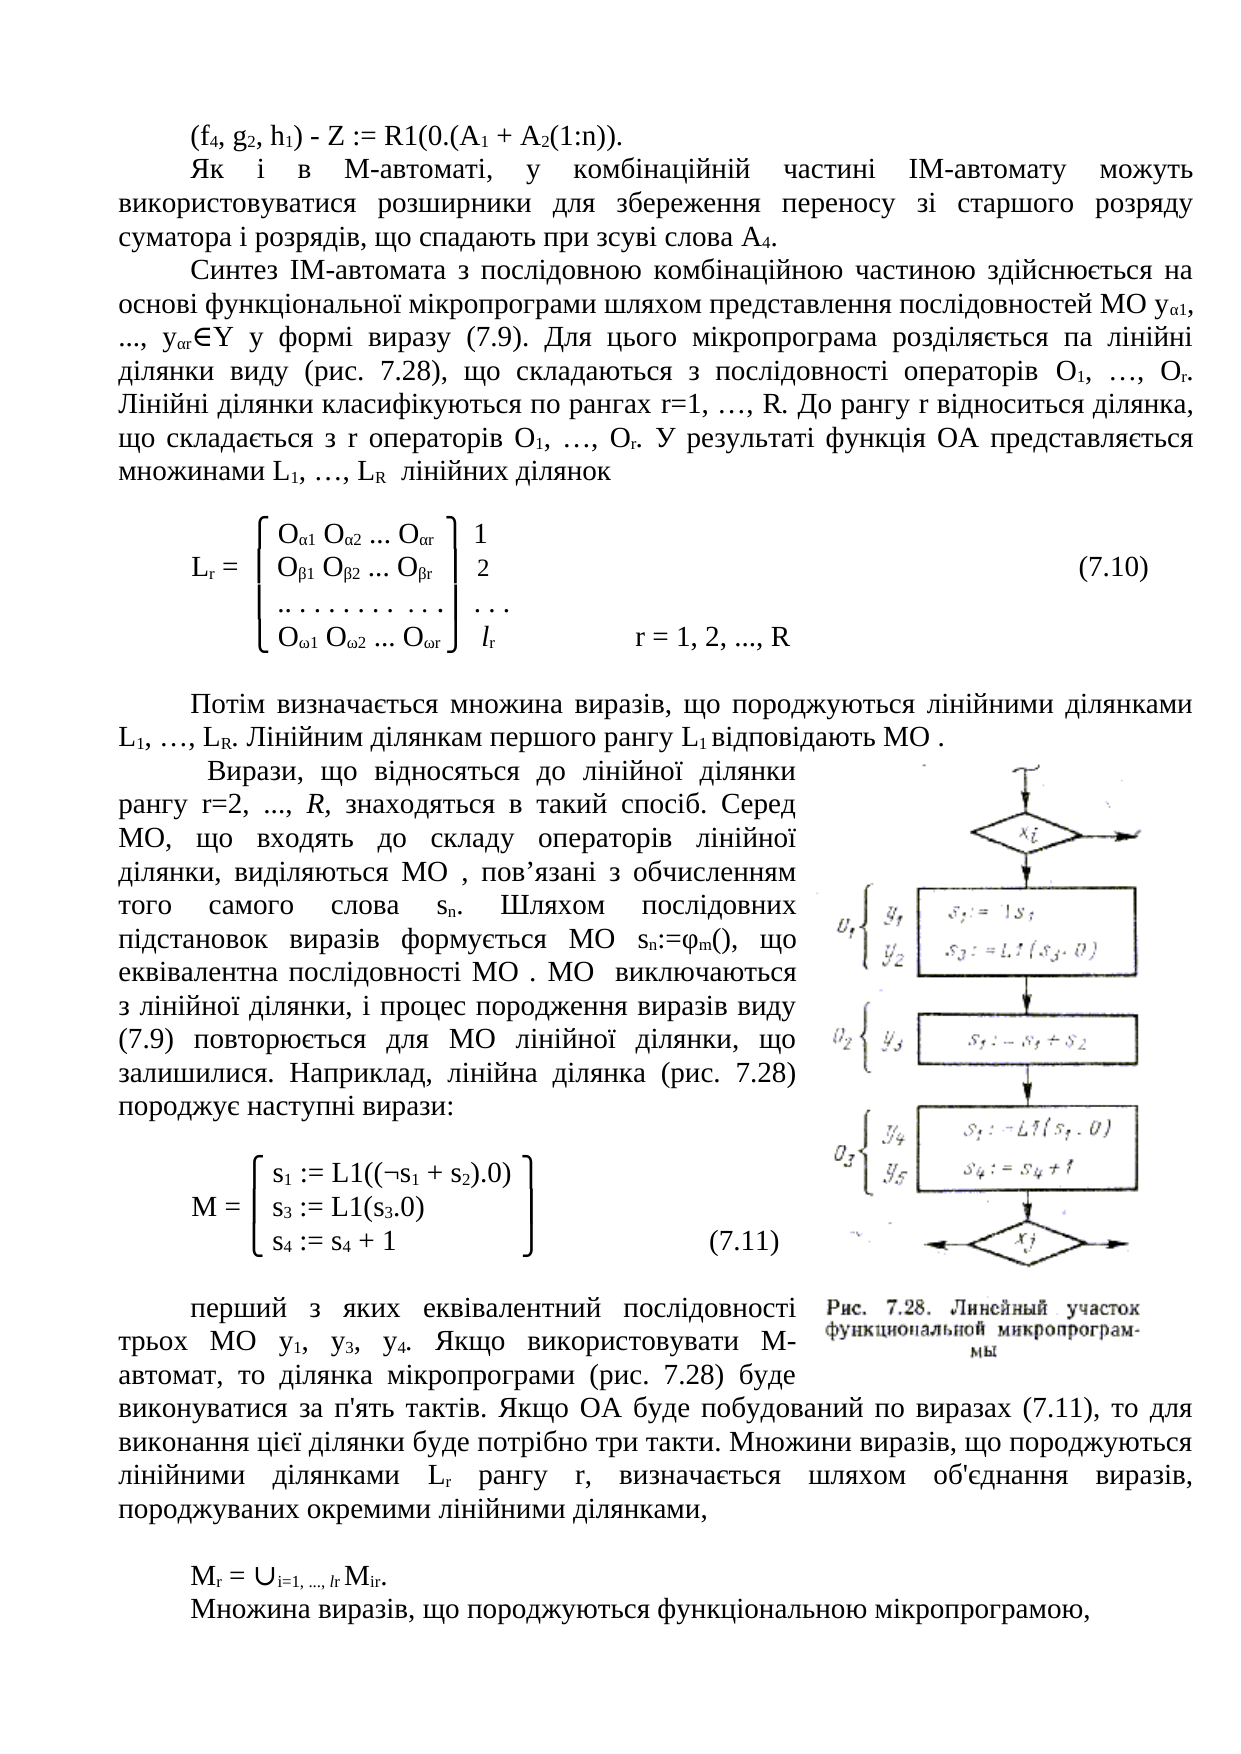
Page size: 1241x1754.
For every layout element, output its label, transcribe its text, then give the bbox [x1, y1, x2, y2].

text Mr = ∪i=1, ..., lr Mir. [118, 1558, 1194, 1592]
text ⎧ Oα1 Oα2 ... Oαr ⎫ 1 [118, 516, 261, 549]
text ⎩ Oω1 Oω2 ... Oωr ⎭ lr r = 1, 2, ..., R [260, 619, 454, 652]
picture [815, 754, 1166, 1366]
text Lr = ⎜ Oβ1 Oβ2 ... Oβr ⎜ 2 (7.10) [473, 549, 1194, 583]
text Потім визначається множина виразів, що породжуються лінійними ділянками L1, …, LR. Лінійним ділянкам першого рангу L1 відповідають МО . [118, 686, 1194, 753]
text Множина виразів, що породжуються функціональною мікропрограмою, [118, 1592, 1194, 1625]
text ⎧ Oα1 Oα2 ... Oαr ⎫ 1 [453, 516, 1194, 549]
text ⎩ Oω1 Oω2 ... Oωr ⎭ lr r = 1, 2, ..., R [118, 619, 260, 652]
text перший з яких еквівалентний послідовності трьох МО y1, y3, y4. Якщо використовувати М-автомат, то ділянка мікропрограми (рис. 7.28) буде виконуватися за п'ять тактів. Якщо ОА буде побудований по виразах (7.11), то для виконання цієї ділянки буде потрібно три такти. Множини виразів, що породжуються лінійними ділянками Lr рангу r, визначається шляхом об'єднання виразів, породжуваних окремими лінійними ділянками, [118, 1290, 1194, 1524]
text Lr = ⎜ Oβ1 Oβ2 ... Oβr ⎜ 2 (7.10) [269, 549, 451, 583]
text M = ⎜ s3 := L1(s3.0) ⎜ ⎩ s4 := s4 + 1 ⎭ (7.11) [255, 1189, 530, 1256]
text Синтез IM-автомата з послідовною комбінаційною частиною здійснюється на основі функціональної мікропрограми шляхом представлення послідовностей МО yα1, ..., yαr∈Y у формі виразу (7.9). Для цього мікропрограма розділяється па лінійні ділянки виду (рис. 7.28), що складаються з послідовності операторів O1, …, Or. Лінійні ділянки класифікуються по рангах r=1, …, R. До рангу r відноситься ділянка, що складається з r операторів O1, …, Or. У результаті функція ОА представляється множинами L1, …, LR лінійних ділянок [118, 252, 1194, 487]
text ⎜ .. . . . . . . . . . . ⎜ . . . [118, 583, 428, 619]
text ⎧ s1 := L1((¬s1 + s2).0) ⎫ [255, 1156, 530, 1189]
text M = ⎜ s3 := L1(s3.0) ⎜ ⎩ s4 := s4 + 1 ⎭ (7.11) [118, 1189, 255, 1256]
text M = ⎜ s3 := L1(s3.0) ⎜ ⎩ s4 := s4 + 1 ⎭ (7.11) [530, 1189, 815, 1256]
text ⎧ s1 := L1((¬s1 + s2).0) ⎫ [118, 1156, 255, 1189]
text ⎜ .. . . . . . . . . . . ⎜ . . . [444, 583, 1194, 619]
text ⎧ s1 := L1((¬s1 + s2).0) ⎫ [530, 1156, 815, 1189]
text ⎧ s1 := L1((¬s1 + s2).0) ⎫ [1166, 1156, 1194, 1189]
text M = ⎜ s3 := L1(s3.0) ⎜ ⎩ s4 := s4 + 1 ⎭ (7.11) [1166, 1189, 1194, 1256]
text (f4, g2, h1) - Z := R1(0.(A1 + A2(1:n)). [118, 118, 1194, 152]
text Як і в М-автоматі, у комбінаційній частині IM-автомату можуть використовуватися розширники для збереження переносу зі старшого розряду суматора і розрядів, що спадають при зсуві слова A4. [118, 152, 1194, 252]
text Вирази, що відносяться до лінійної ділянки рангу r=2, ..., R, знаходяться в такий спосіб. Серед МО, що входять до складу операторів лінійної ділянки, виділяються МО , пов’язані з обчисленням того самого слова sn. Шляхом послідовних підстановок виразів формується MO sn:=φm(), що еквівалентна послідовності МО . МО виключаються з лінійної ділянки, і процес породження виразів виду (7.9) повторюється для МО лінійної ділянки, що залишилися. Наприклад, лінійна ділянка (рис. 7.28) породжує наступні вирази: [118, 753, 1194, 1122]
text Lr = ⎜ Oβ1 Oβ2 ... Oβr ⎜ 2 (7.10) [118, 549, 255, 583]
text ⎩ Oω1 Oω2 ... Oωr ⎭ lr r = 1, 2, ..., R [454, 619, 1194, 652]
text ⎧ Oα1 Oα2 ... Oαr ⎫ 1 [260, 516, 454, 549]
